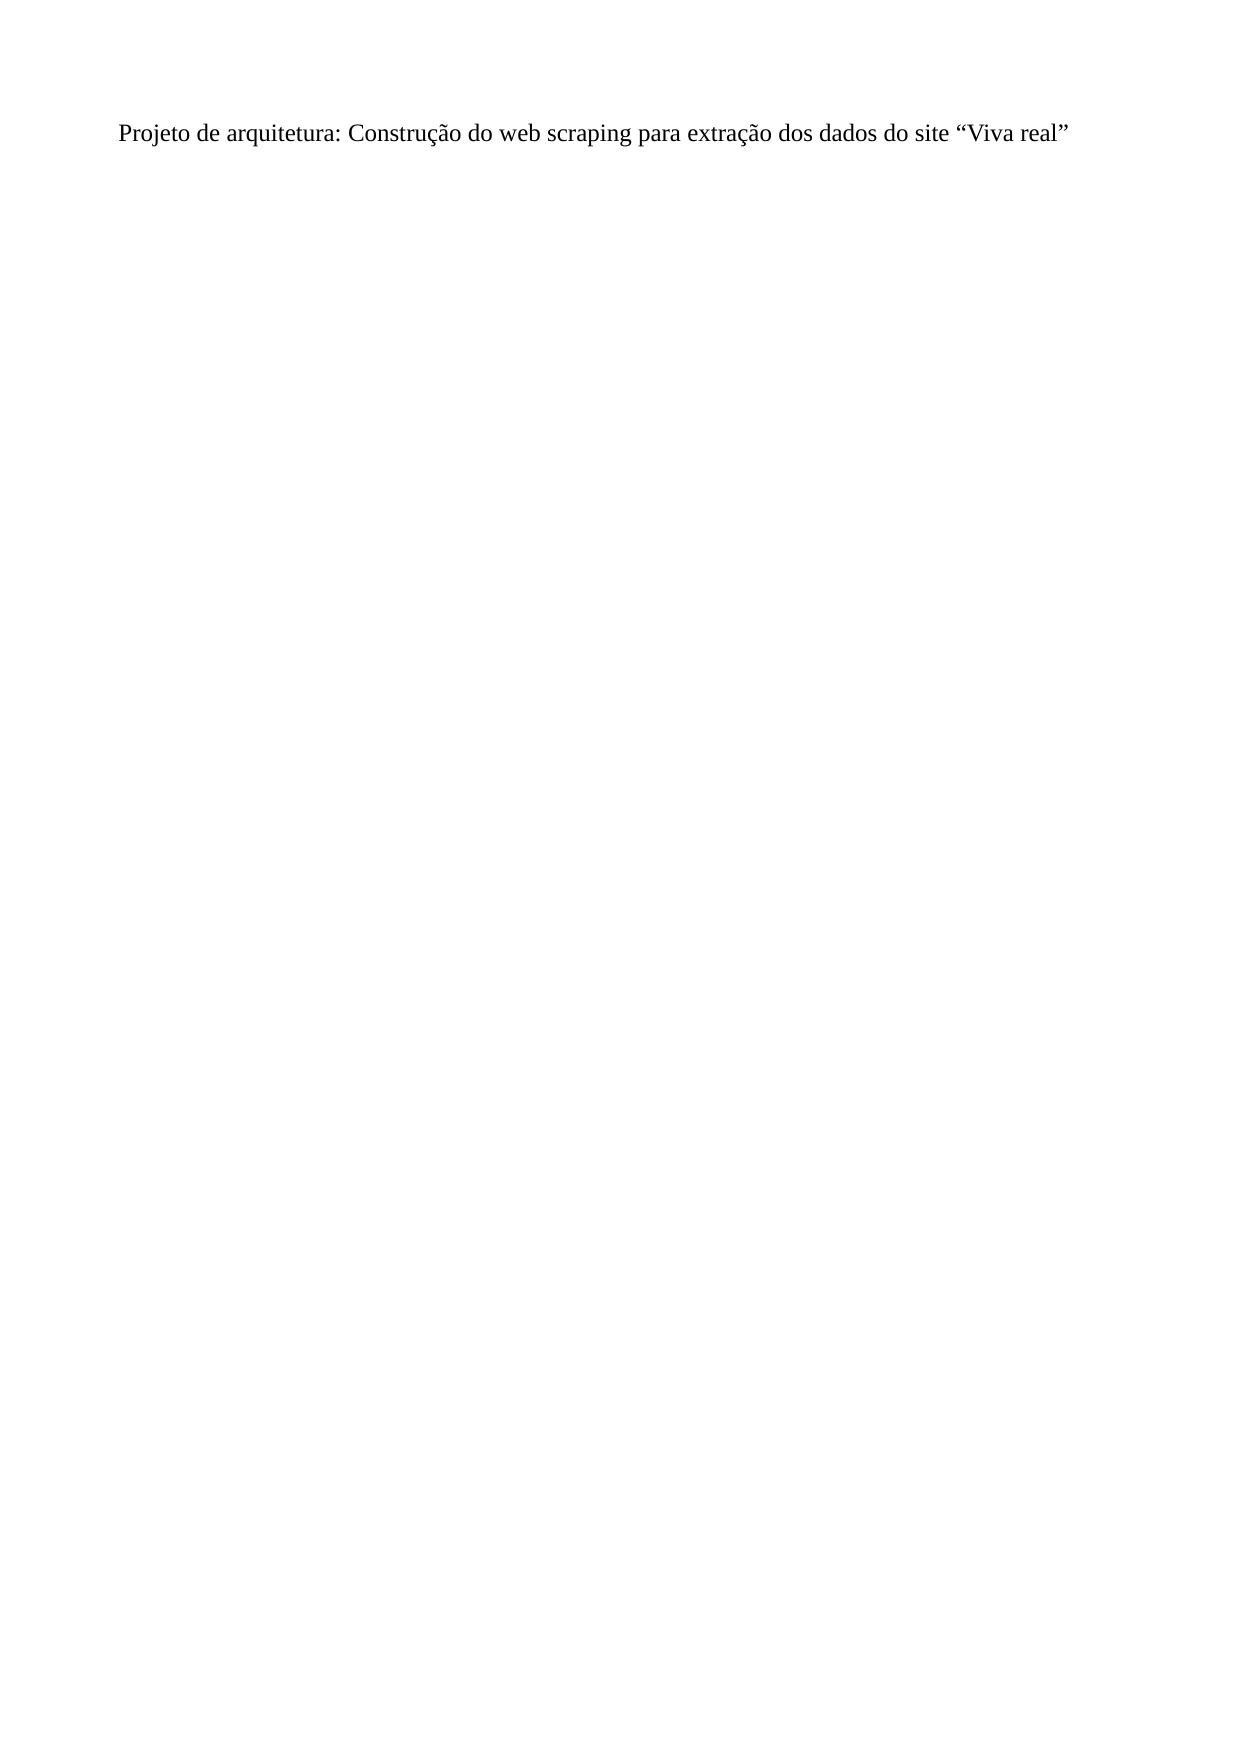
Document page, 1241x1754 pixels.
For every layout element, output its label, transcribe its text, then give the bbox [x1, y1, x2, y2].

text Projeto de arquitetura: Construção do web scraping para extração dos dados do site “Viva real” [118, 118, 1122, 147]
